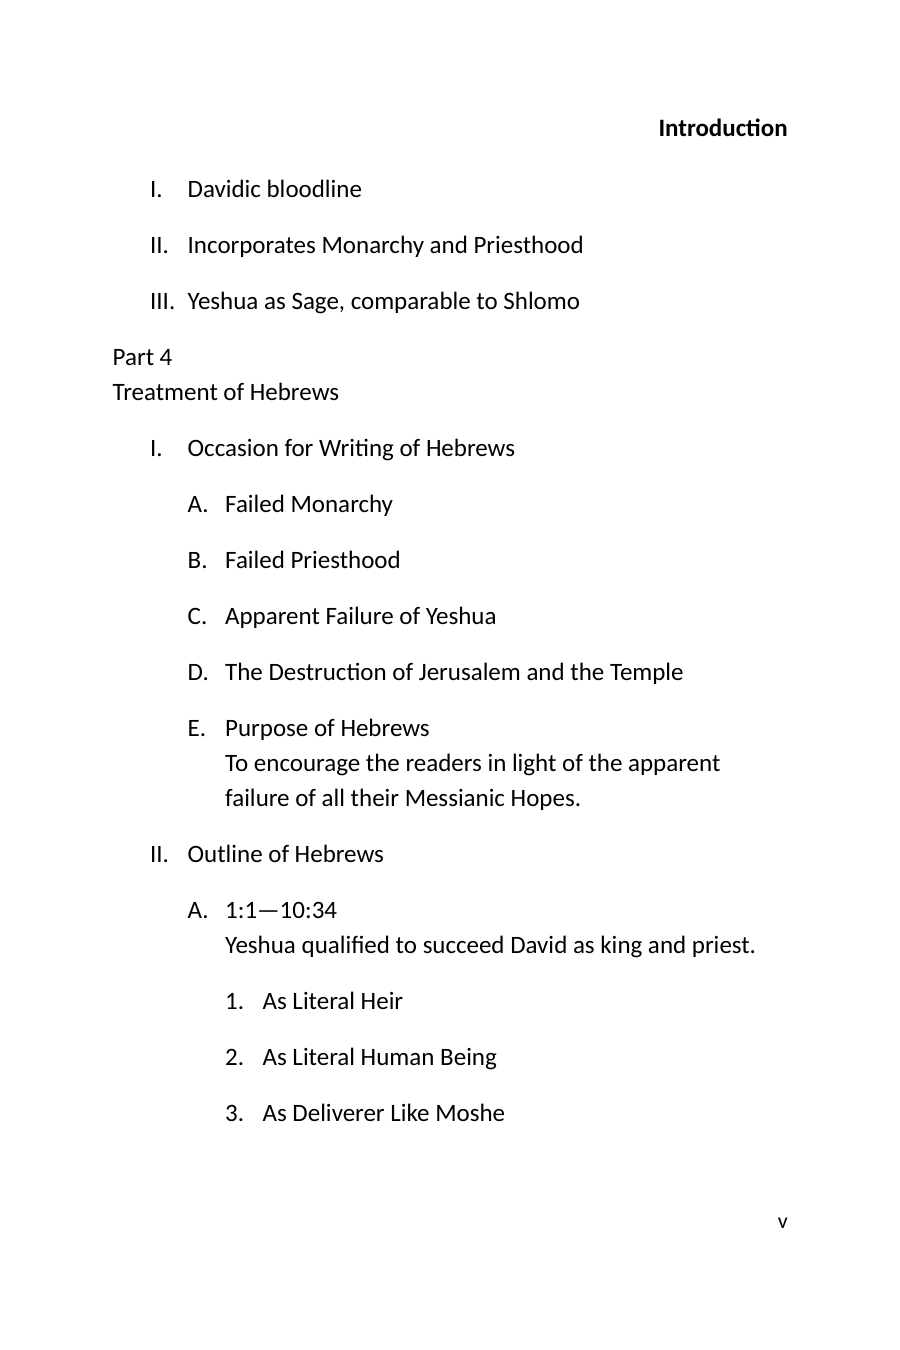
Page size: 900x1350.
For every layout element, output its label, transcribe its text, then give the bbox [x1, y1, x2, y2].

list Apparent Failure of Yeshua [187, 600, 787, 631]
text Part 4 Treatment of Hebrews [112, 341, 787, 407]
list As Literal Human Being [225, 1042, 787, 1072]
list Failed Monarchy [187, 488, 787, 519]
list 1:1—10:34 Yeshua qualified to succeed David as king and priest. [187, 894, 787, 960]
list Failed Priesthood [187, 544, 787, 575]
list Yeshua as Sage, comparable to Shlomo [150, 285, 787, 316]
list The Destruction of Jerusalem and the Temple [187, 656, 787, 687]
list Incorporates Monarchy and Priesthood [150, 229, 787, 259]
list Occasion for Writing of Hebrews [150, 432, 787, 463]
list Purpose of Hebrews To encourage the readers in light of the apparent failure of all their Messianic Hopes. [187, 712, 787, 813]
list Davidic bloodline [150, 173, 787, 203]
list As Deliverer Like Moshe [225, 1098, 787, 1128]
list As Literal Heir [225, 986, 787, 1016]
list Outline of Hebrews [150, 838, 787, 869]
